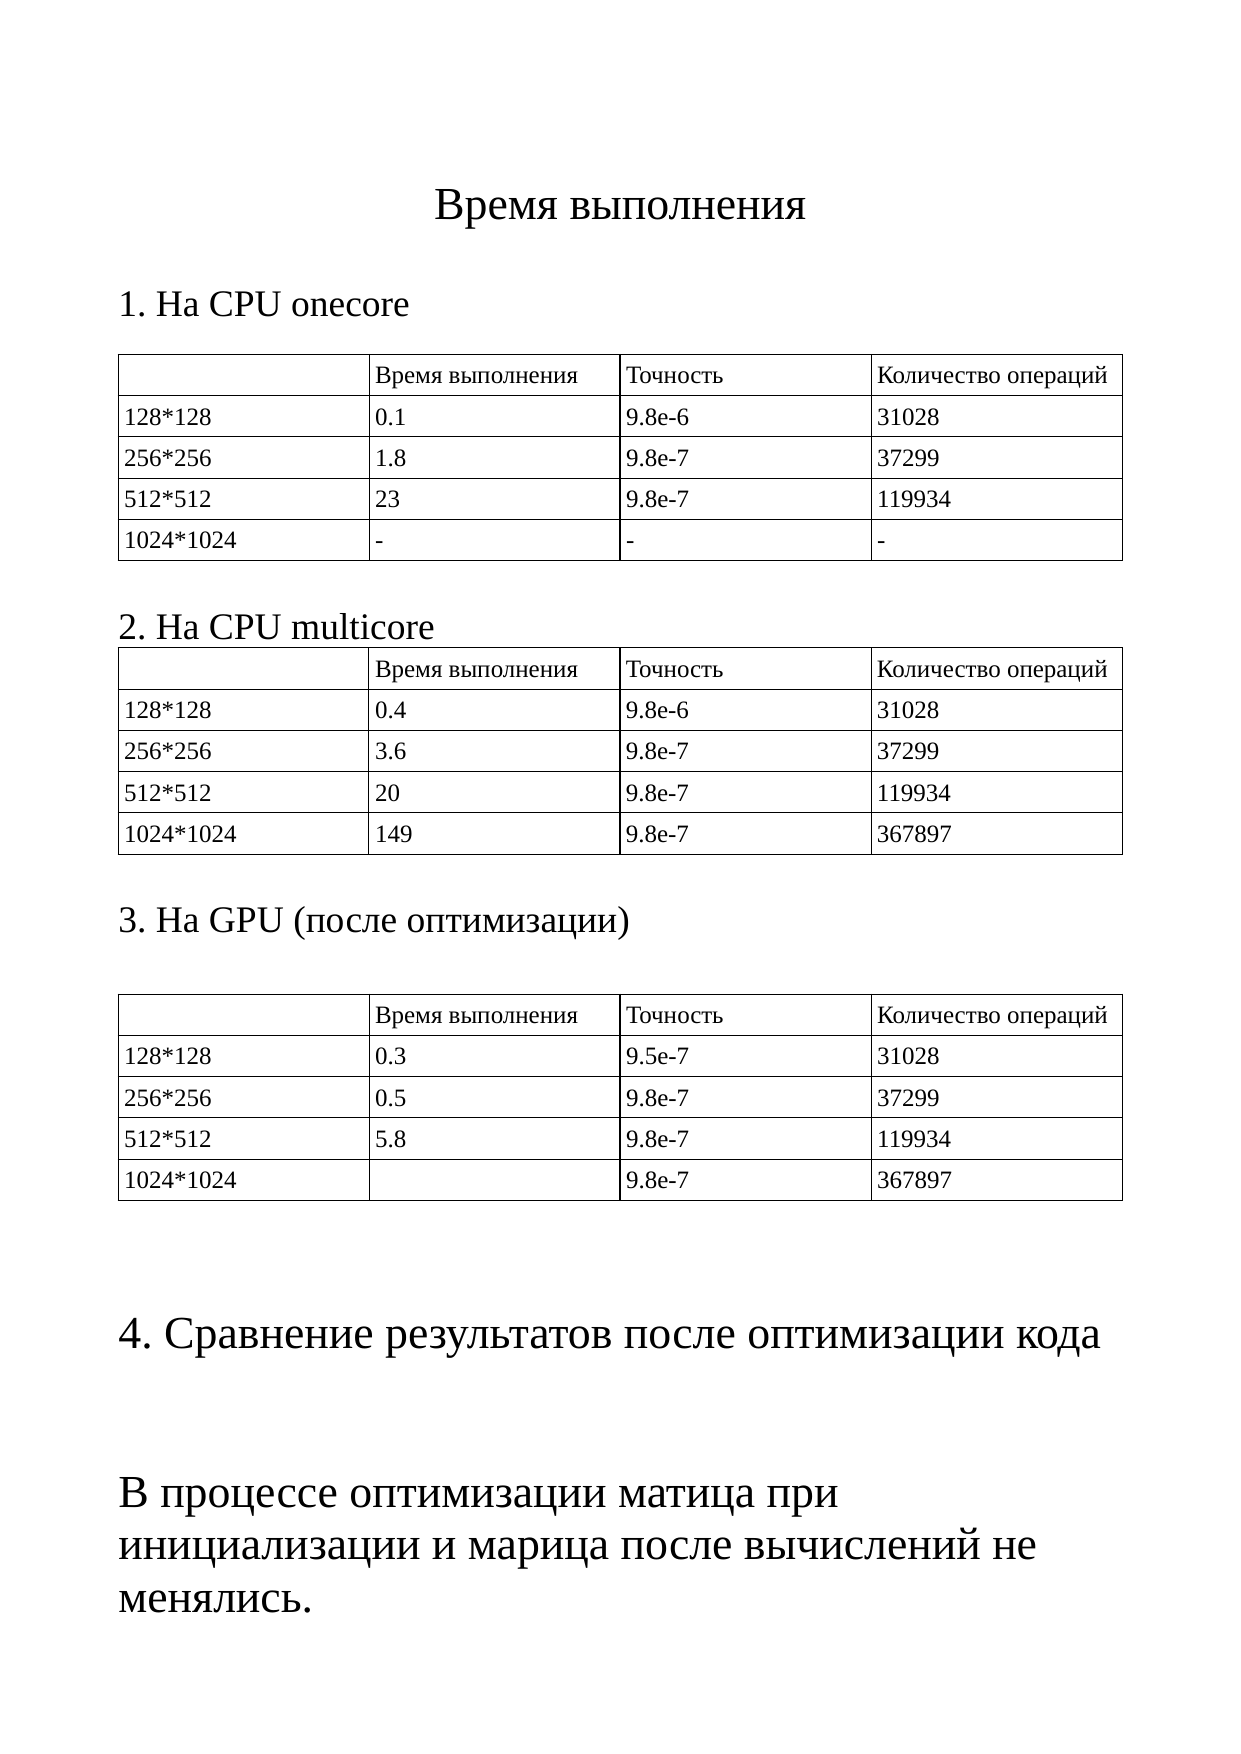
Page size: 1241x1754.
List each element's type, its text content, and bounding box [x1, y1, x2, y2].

table_header Количество операций [872, 355, 1122, 395]
table_cell 9.8е-7 [621, 1118, 871, 1158]
table_cell 9.8е-7 [621, 1077, 871, 1117]
table_cell 512*512 [119, 772, 368, 812]
text 3. На GPU (после оптимизации) [118, 898, 1122, 941]
table_cell 128*128 [119, 690, 368, 730]
text 1. На CPU onecore [118, 282, 1122, 325]
table_cell 128*128 [119, 1036, 369, 1076]
table_cell 512*512 [119, 479, 369, 519]
table_header Время выполнения [370, 995, 619, 1035]
table_cell 23 [370, 479, 619, 519]
table_cell 37299 [872, 437, 1122, 477]
text Время выполнения [118, 176, 1122, 229]
table_cell 5.8 [370, 1118, 619, 1158]
table_header [119, 995, 369, 1035]
table_cell 31028 [872, 690, 1122, 730]
table_cell 0.4 [369, 690, 619, 730]
table_header Точность [621, 355, 871, 395]
table_cell 1024*1024 [119, 520, 369, 560]
table_cell 128*128 [119, 396, 369, 436]
table_cell 119934 [872, 1118, 1122, 1158]
table_cell 367897 [872, 813, 1122, 853]
table_header Точность [621, 648, 871, 688]
table_cell 9.8е-7 [621, 479, 871, 519]
table_cell 367897 [872, 1160, 1122, 1200]
table_cell 119934 [872, 772, 1122, 812]
table_cell 0.5 [370, 1077, 619, 1117]
table_header Время выполнения [369, 648, 619, 688]
table_cell 31028 [872, 396, 1122, 436]
table_cell 37299 [872, 731, 1122, 771]
table_cell 0.3 [370, 1036, 619, 1076]
table_header [119, 648, 368, 688]
table_cell 9.8е-7 [621, 772, 871, 812]
table_cell 3.6 [369, 731, 619, 771]
table_cell 1.8 [370, 437, 619, 477]
table_header Время выполнения [370, 355, 619, 395]
table_cell 0.1 [370, 396, 619, 436]
table_cell 20 [369, 772, 619, 812]
table_cell 119934 [872, 479, 1122, 519]
text В процессе оптимизации матица при инициализации и марица после вычислений не менялись. [118, 1464, 1122, 1622]
table_cell - [370, 520, 619, 560]
table_cell 256*256 [119, 1077, 369, 1117]
table_cell 9.5е-7 [621, 1036, 871, 1076]
table_cell 256*256 [119, 437, 369, 477]
table_header Точность [621, 995, 871, 1035]
table_cell 512*512 [119, 1118, 369, 1158]
table_cell 1024*1024 [119, 1160, 369, 1200]
text 2. На CPU multicore [118, 604, 1122, 647]
table_cell 31028 [872, 1036, 1122, 1076]
table_cell 9.8е-7 [621, 1160, 871, 1200]
table_cell 1024*1024 [119, 813, 368, 853]
table_cell 37299 [872, 1077, 1122, 1117]
table_cell 149 [369, 813, 619, 853]
table_cell 9.8е-6 [621, 690, 871, 730]
table_cell 9.8е-7 [621, 731, 871, 771]
table_cell 256*256 [119, 731, 368, 771]
table_header Количество операций [872, 648, 1122, 688]
table_cell 9.8е-7 [621, 813, 871, 853]
table_cell - [872, 520, 1122, 560]
table_cell 9.8е-6 [621, 396, 871, 436]
table_header [119, 355, 369, 395]
table_cell 9.8е-7 [621, 437, 871, 477]
text 4. Сравнение результатов после оптимизации кода [118, 1306, 1122, 1359]
table_cell - [621, 520, 871, 560]
table_header Количество операций [872, 995, 1122, 1035]
table_cell [370, 1160, 619, 1200]
